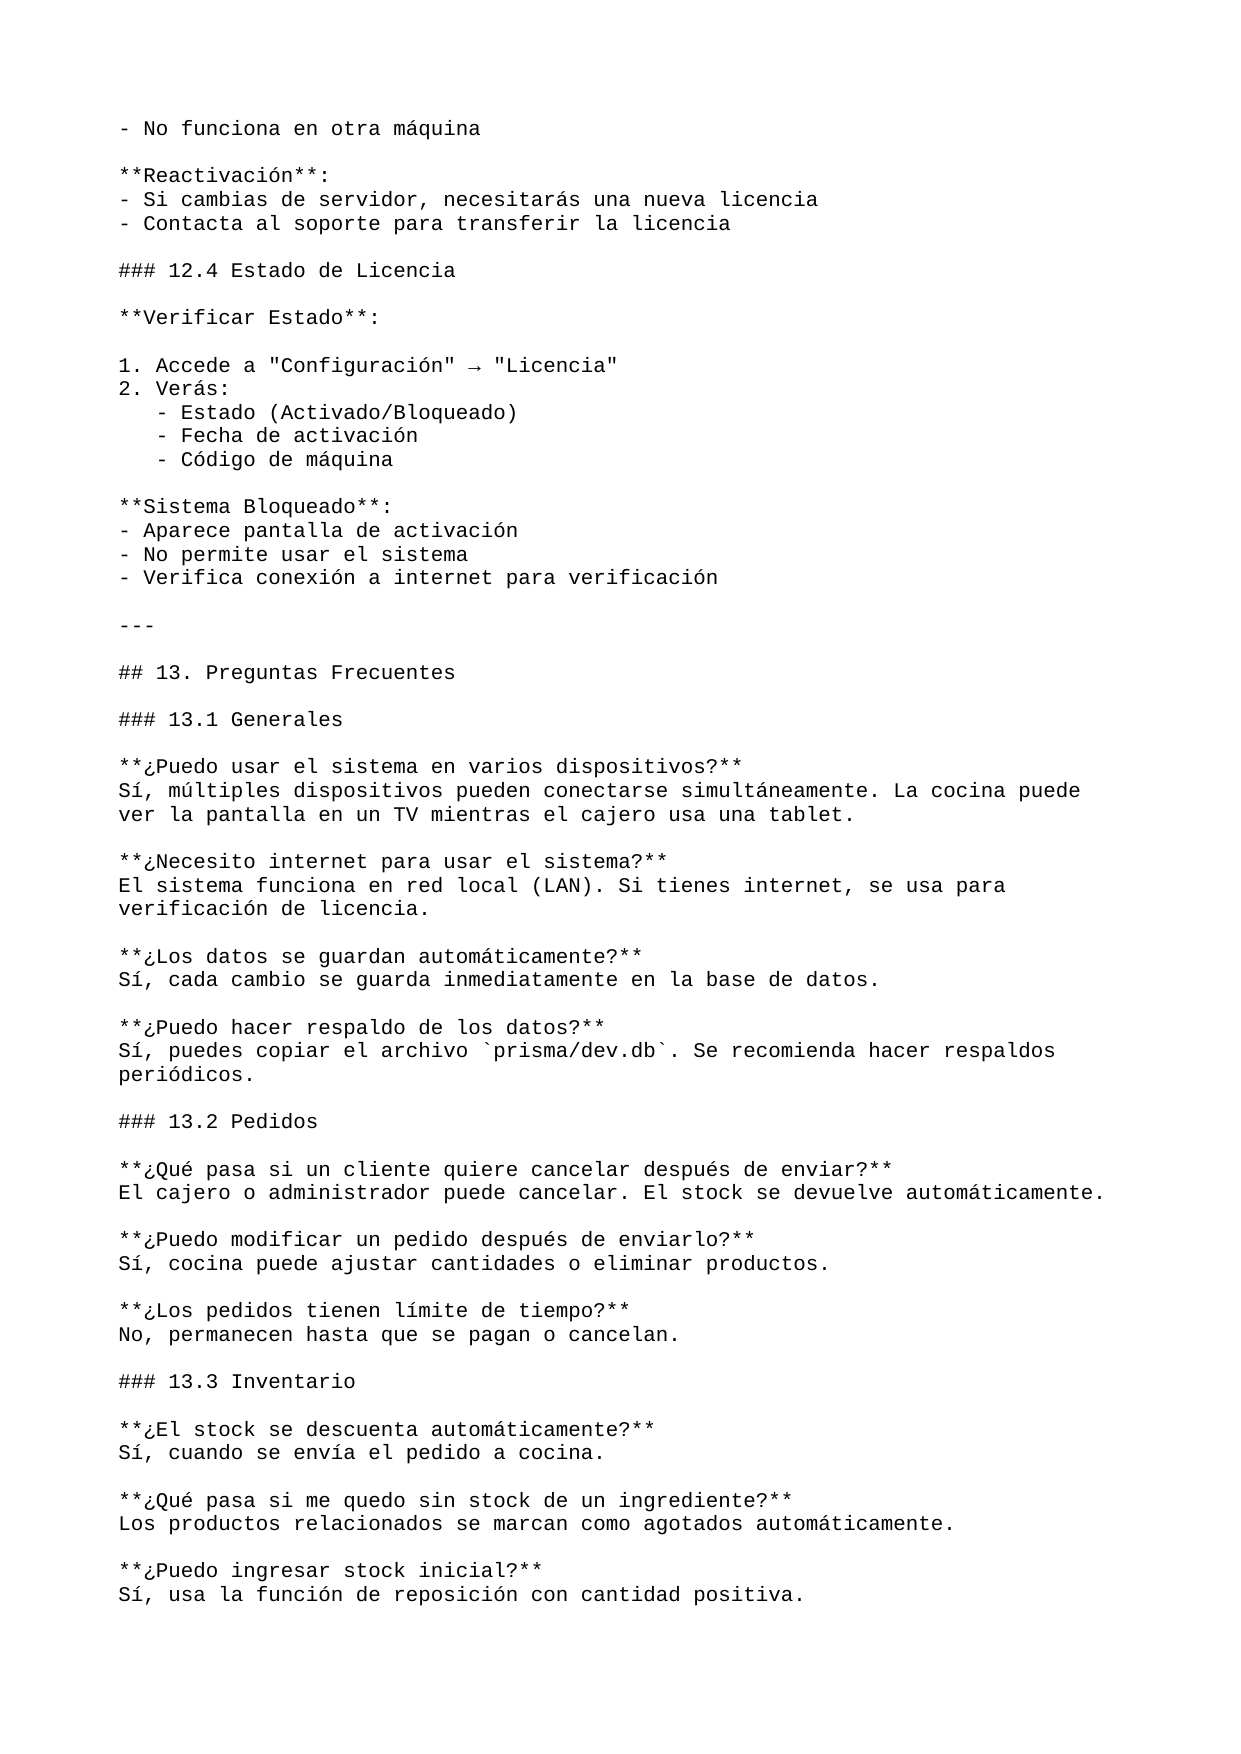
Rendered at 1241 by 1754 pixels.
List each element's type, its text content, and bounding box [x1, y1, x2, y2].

text Sí, cocina puede ajustar cantidades o eliminar productos. [118, 1253, 1122, 1277]
text **¿Necesito internet para usar el sistema?** [118, 851, 1122, 875]
text **Sistema Bloqueado**: [118, 496, 1122, 520]
text **¿Qué pasa si un cliente quiere cancelar después de enviar?** [118, 1158, 1122, 1182]
text Sí, puedes copiar el archivo `prisma/dev.db`. Se recomienda hacer respaldos periódicos. [118, 1040, 1122, 1088]
text - Código de máquina [118, 449, 1122, 473]
text **¿Puedo hacer respaldo de los datos?** [118, 1017, 1122, 1040]
text 1. Accede a "Configuración" → "Licencia" [118, 354, 1122, 378]
text - Aparece pantalla de activación [118, 520, 1122, 544]
text **¿Qué pasa si me quedo sin stock de un ingrediente?** [118, 1489, 1122, 1513]
text **¿Puedo usar el sistema en varios dispositivos?** [118, 757, 1122, 780]
text - No funciona en otra máquina [118, 118, 1122, 142]
text Los productos relacionados se marcan como agotados automáticamente. [118, 1513, 1122, 1537]
text El cajero o administrador puede cancelar. El stock se devuelve automáticamente. [118, 1182, 1122, 1206]
text - No permite usar el sistema [118, 544, 1122, 567]
text **¿Los pedidos tienen límite de tiempo?** [118, 1300, 1122, 1324]
text ### 13.3 Inventario [118, 1371, 1122, 1395]
text **¿Puedo modificar un pedido después de enviarlo?** [118, 1229, 1122, 1253]
text No, permanecen hasta que se pagan o cancelan. [118, 1324, 1122, 1348]
text Sí, cada cambio se guarda inmediatamente en la base de datos. [118, 969, 1122, 993]
text ### 13.2 Pedidos [118, 1111, 1122, 1135]
text ### 13.1 Generales [118, 709, 1122, 733]
text Sí, usa la función de reposición con cantidad positiva. [118, 1584, 1122, 1608]
text - Fecha de activación [118, 426, 1122, 449]
text **¿El stock se descuenta automáticamente?** [118, 1419, 1122, 1442]
text **Reactivación**: [118, 165, 1122, 189]
text --- [118, 615, 1122, 638]
text - Verifica conexión a internet para verificación [118, 567, 1122, 591]
text **Verificar Estado**: [118, 307, 1122, 331]
text Sí, cuando se envía el pedido a cocina. [118, 1442, 1122, 1466]
text - Contacta al soporte para transferir la licencia [118, 213, 1122, 236]
text ## 13. Preguntas Frecuentes [118, 662, 1122, 686]
text - Si cambias de servidor, necesitarás una nueva licencia [118, 189, 1122, 213]
text **¿Los datos se guardan automáticamente?** [118, 946, 1122, 969]
text Sí, múltiples dispositivos pueden conectarse simultáneamente. La cocina puede ver la pantalla en un TV mientras el cajero usa una tablet. [118, 780, 1122, 827]
text ### 12.4 Estado de Licencia [118, 260, 1122, 284]
text - Estado (Activado/Bloqueado) [118, 402, 1122, 426]
text **¿Puedo ingresar stock inicial?** [118, 1561, 1122, 1584]
text 2. Verás: [118, 378, 1122, 402]
text El sistema funciona en red local (LAN). Si tienes internet, se usa para verificación de licencia. [118, 875, 1122, 922]
